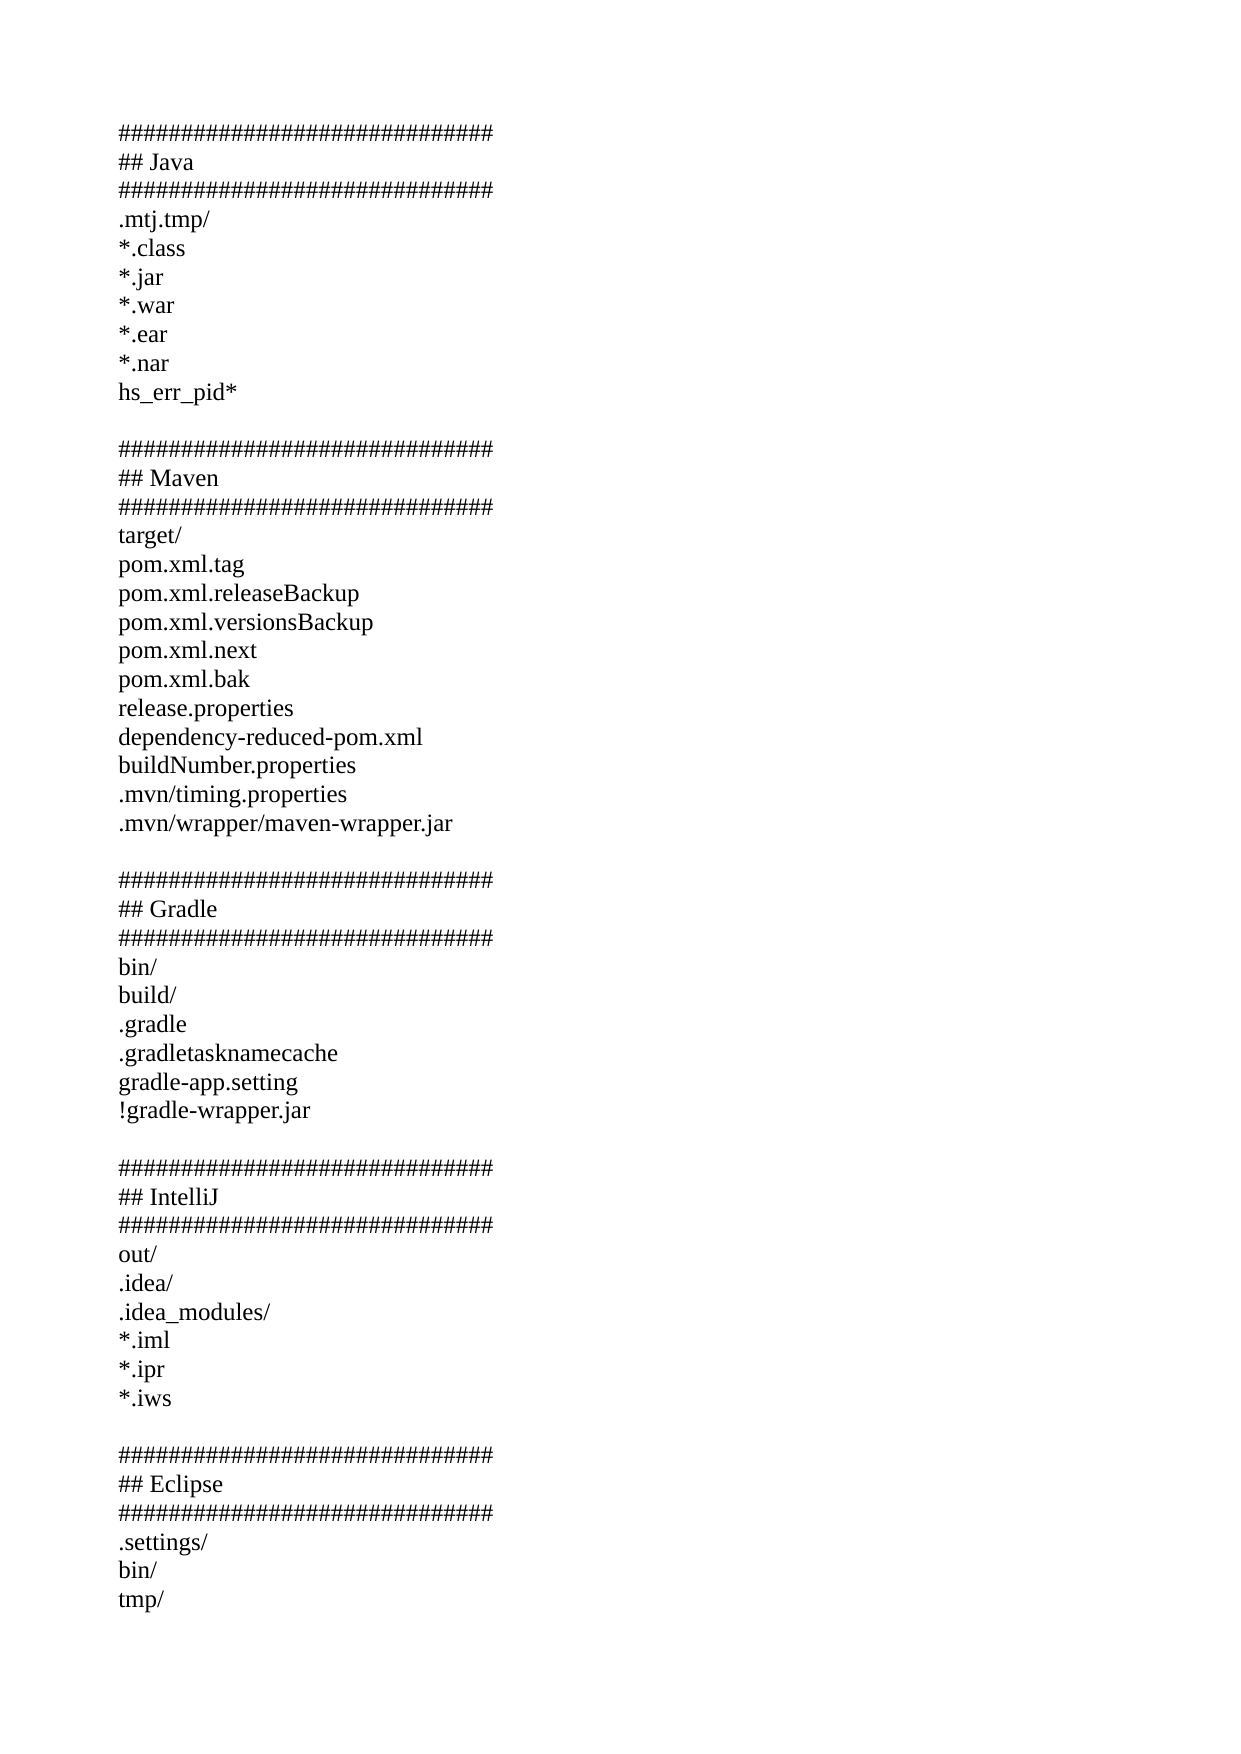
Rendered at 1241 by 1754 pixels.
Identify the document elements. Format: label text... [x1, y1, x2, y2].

text *.class [118, 233, 1122, 262]
text ############################## [118, 866, 1122, 894]
text release.properties [118, 693, 1122, 722]
text .settings/ [118, 1527, 1122, 1556]
text gradle-app.setting [118, 1067, 1122, 1096]
text ############################## [118, 434, 1122, 463]
text .gradletasknamecache [118, 1038, 1122, 1067]
text *.ipr [118, 1354, 1122, 1383]
text *.war [118, 291, 1122, 319]
text ############################## [118, 1441, 1122, 1469]
text ############################## [118, 923, 1122, 952]
text *.nar [118, 348, 1122, 377]
text *.iws [118, 1383, 1122, 1412]
text out/ [118, 1239, 1122, 1268]
text .mtj.tmp/ [118, 204, 1122, 233]
text ## Eclipse [118, 1469, 1122, 1498]
text pom.xml.tag [118, 549, 1122, 578]
text *.iml [118, 1326, 1122, 1354]
text ############################## [118, 1498, 1122, 1527]
text .idea_modules/ [118, 1297, 1122, 1326]
text .idea/ [118, 1268, 1122, 1297]
text ############################## [118, 492, 1122, 521]
text *.jar [118, 262, 1122, 291]
text ## Gradle [118, 894, 1122, 923]
text hs_err_pid* [118, 377, 1122, 406]
text pom.xml.bak [118, 664, 1122, 693]
text bin/ [118, 1556, 1122, 1584]
text ############################## [118, 118, 1122, 147]
text tmp/ [118, 1584, 1122, 1613]
text dependency-reduced-pom.xml [118, 722, 1122, 751]
text ############################## [118, 1153, 1122, 1182]
text pom.xml.versionsBackup [118, 607, 1122, 636]
text ## Java [118, 147, 1122, 176]
text ## Maven [118, 463, 1122, 492]
text bin/ [118, 952, 1122, 981]
text ############################## [118, 176, 1122, 204]
text build/ [118, 981, 1122, 1009]
text .mvn/timing.properties [118, 779, 1122, 808]
text *.ear [118, 319, 1122, 348]
text target/ [118, 521, 1122, 549]
text pom.xml.next [118, 636, 1122, 664]
text ## IntelliJ [118, 1182, 1122, 1211]
text !gradle-wrapper.jar [118, 1096, 1122, 1124]
text .gradle [118, 1009, 1122, 1038]
text pom.xml.releaseBackup [118, 578, 1122, 607]
text buildNumber.properties [118, 751, 1122, 779]
text ############################## [118, 1211, 1122, 1239]
text .mvn/wrapper/maven-wrapper.jar [118, 808, 1122, 837]
